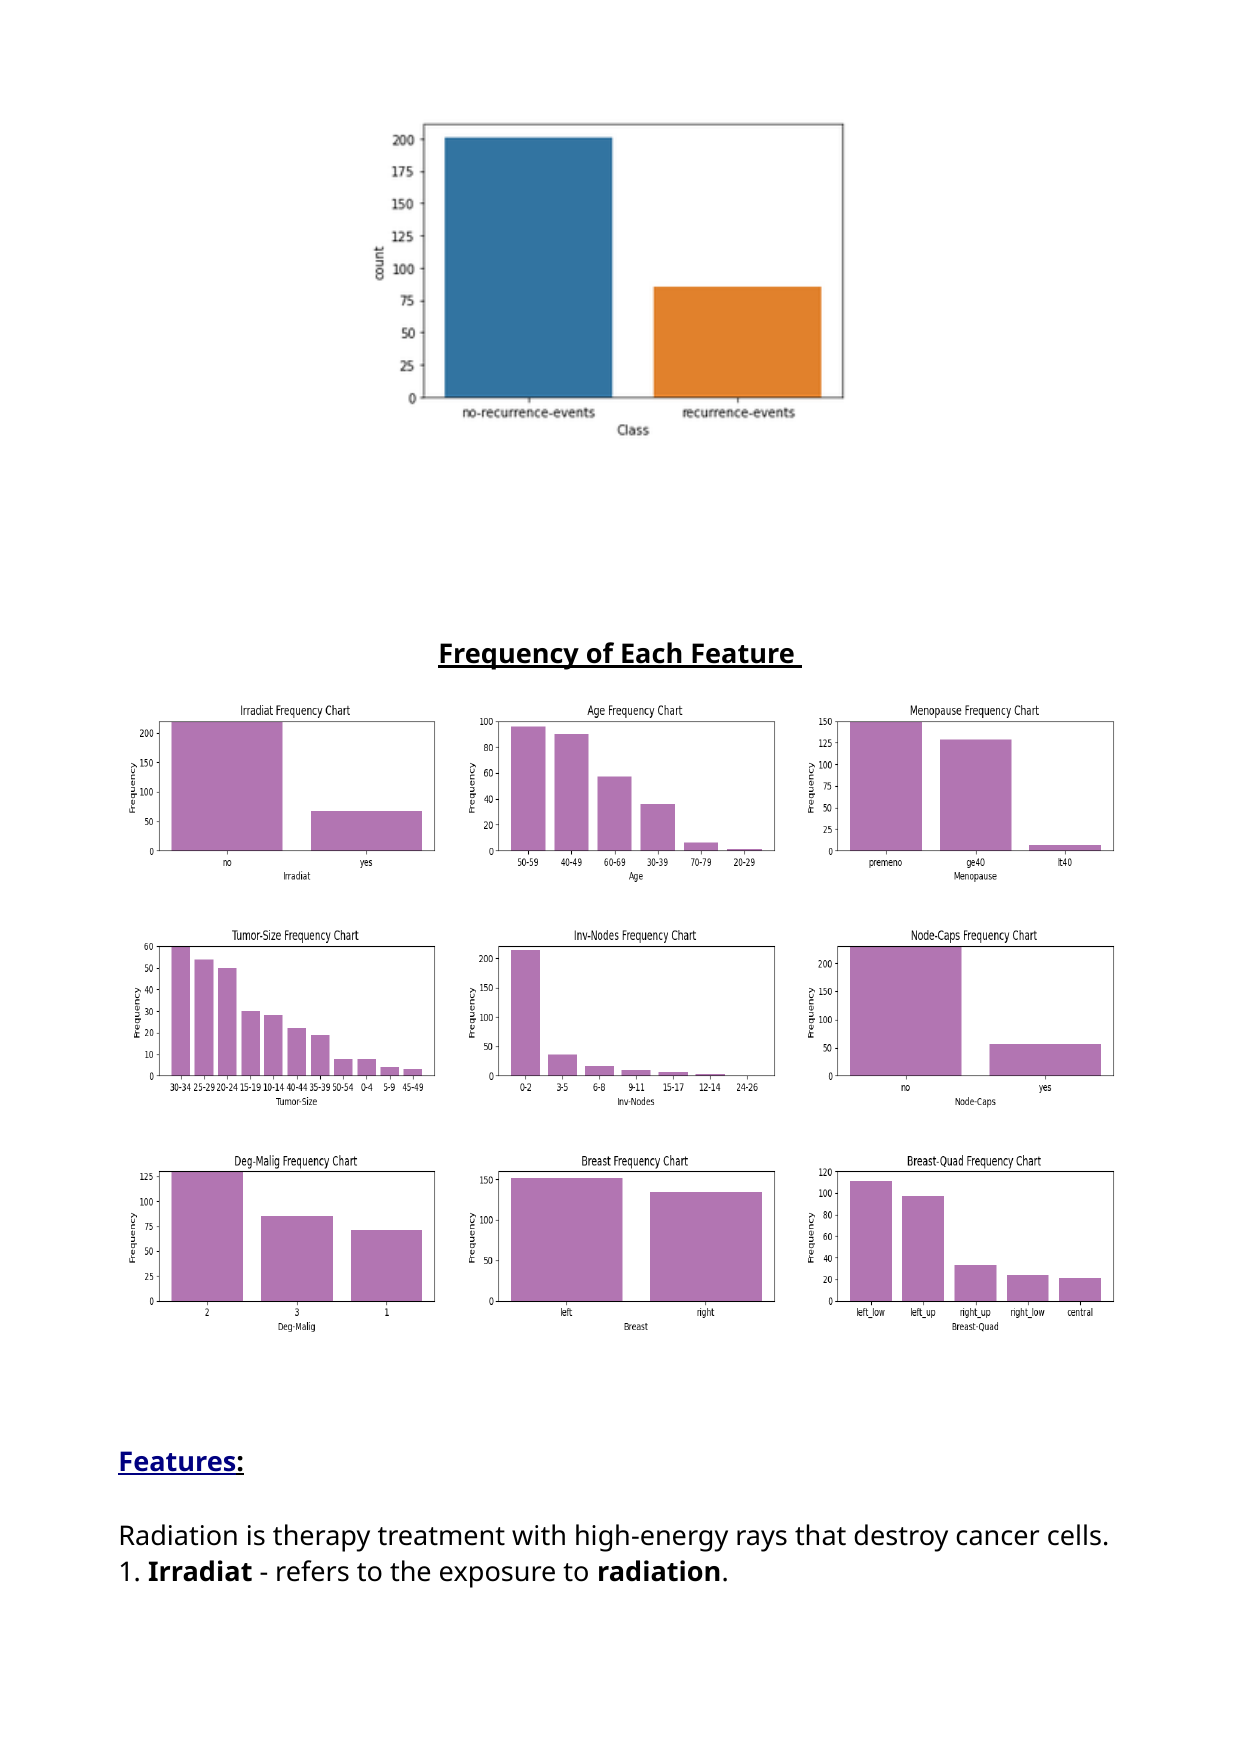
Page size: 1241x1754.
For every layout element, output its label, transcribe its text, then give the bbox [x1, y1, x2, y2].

text Radiation is therapy treatment with high-energy rays that destroy cancer cells. [118, 1516, 1122, 1553]
picture [365, 118, 875, 456]
text Features: [118, 1442, 1122, 1479]
text Frequency of Each Feature [118, 634, 1122, 671]
text 1. Irradiat - refers to the exposure to radiation. [118, 1553, 1122, 1590]
picture [118, 671, 1123, 1332]
